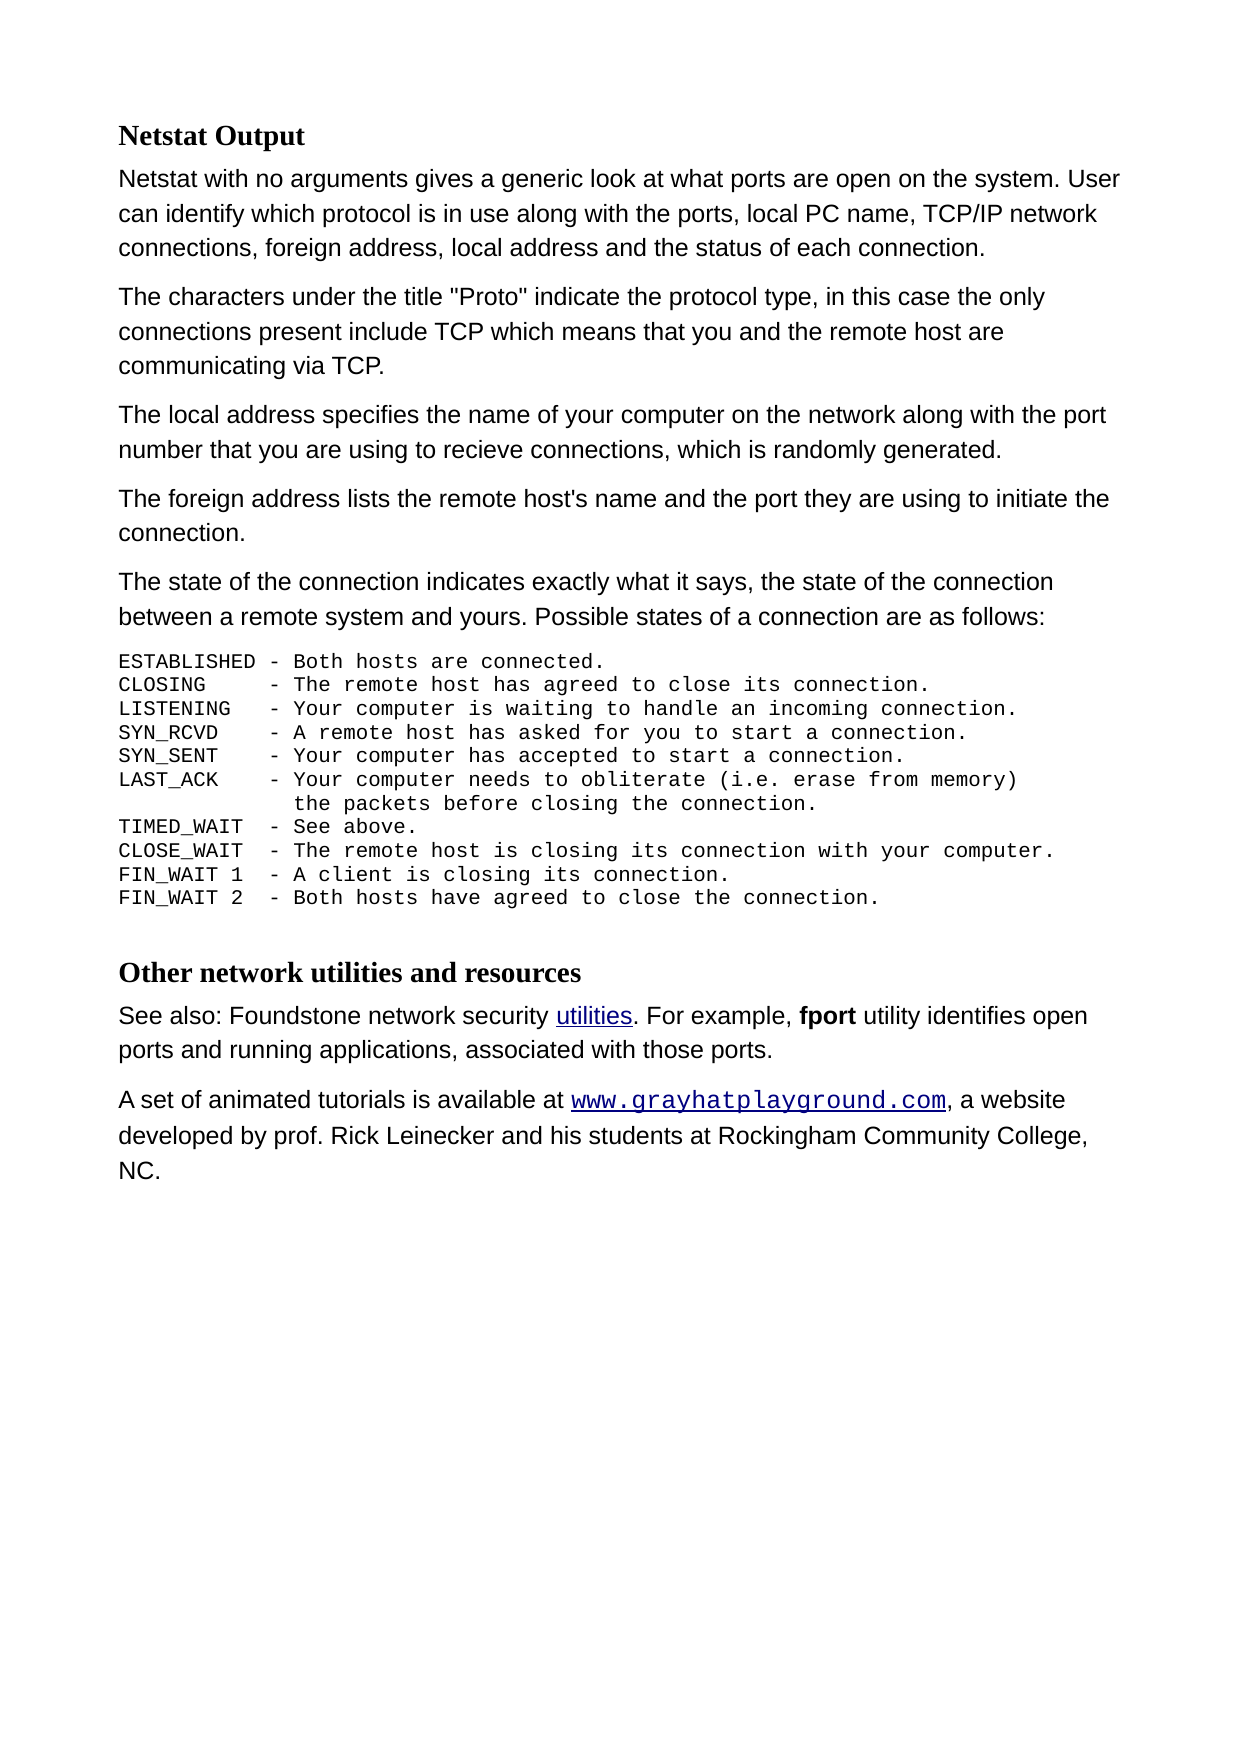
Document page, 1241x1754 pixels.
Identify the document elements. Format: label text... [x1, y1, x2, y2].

text TIMED_WAIT - See above. [118, 816, 1122, 840]
text Netstat with no arguments gives a generic look at what ports are open on the system. User can identify which protocol is in use along with the ports, local PC name, TCP/IP network connections, foreign address, local address and the status of each connection. [118, 164, 1122, 262]
text FIN_WAIT 1 - A client is closing its connection. [118, 864, 1122, 887]
text ESTABLISHED - Both hosts are connected. [118, 651, 1122, 674]
text SYN_SENT - Your computer has accepted to start a connection. [118, 745, 1122, 769]
text A set of animated tutorials is available at www.grayhatplayground.com, a website developed by prof. Rick Leinecker and his students at Rockingham Community College, NC. [118, 1084, 1122, 1184]
text LISTENING - Your computer is waiting to handle an incoming connection. [118, 698, 1122, 722]
text The state of the connection indicates exactly what it says, the state of the connection between a remote system and yours. Possible states of a connection are as follows: [118, 567, 1122, 631]
subtitle Netstat Output [118, 118, 1122, 152]
text SYN_RCVD - A remote host has asked for you to start a connection. [118, 722, 1122, 745]
subtitle Other network utilities and resources [118, 955, 1122, 988]
text the packets before closing the connection. [118, 793, 1122, 816]
text FIN_WAIT 2 - Both hosts have agreed to close the connection. [118, 887, 1122, 911]
text CLOSING - The remote host has agreed to close its connection. [118, 674, 1122, 698]
text CLOSE_WAIT - The remote host is closing its connection with your computer. [118, 840, 1122, 864]
text The foreign address lists the remote host's name and the port they are using to initiate the connection. [118, 484, 1122, 547]
text LAST_ACK - Your computer needs to obliterate (i.e. erase from memory) [118, 769, 1122, 793]
text The characters under the title "Proto" indicate the protocol type, in this case the only connections present include TCP which means that you and the remote host are communicating via TCP. [118, 282, 1122, 380]
text The local address specifies the name of your computer on the network along with the port number that you are using to recieve connections, which is randomly generated. [118, 400, 1122, 463]
text See also: Foundstone network security utilities. For example, fport utility identifies open ports and running applications, associated with those ports. [118, 1001, 1122, 1064]
